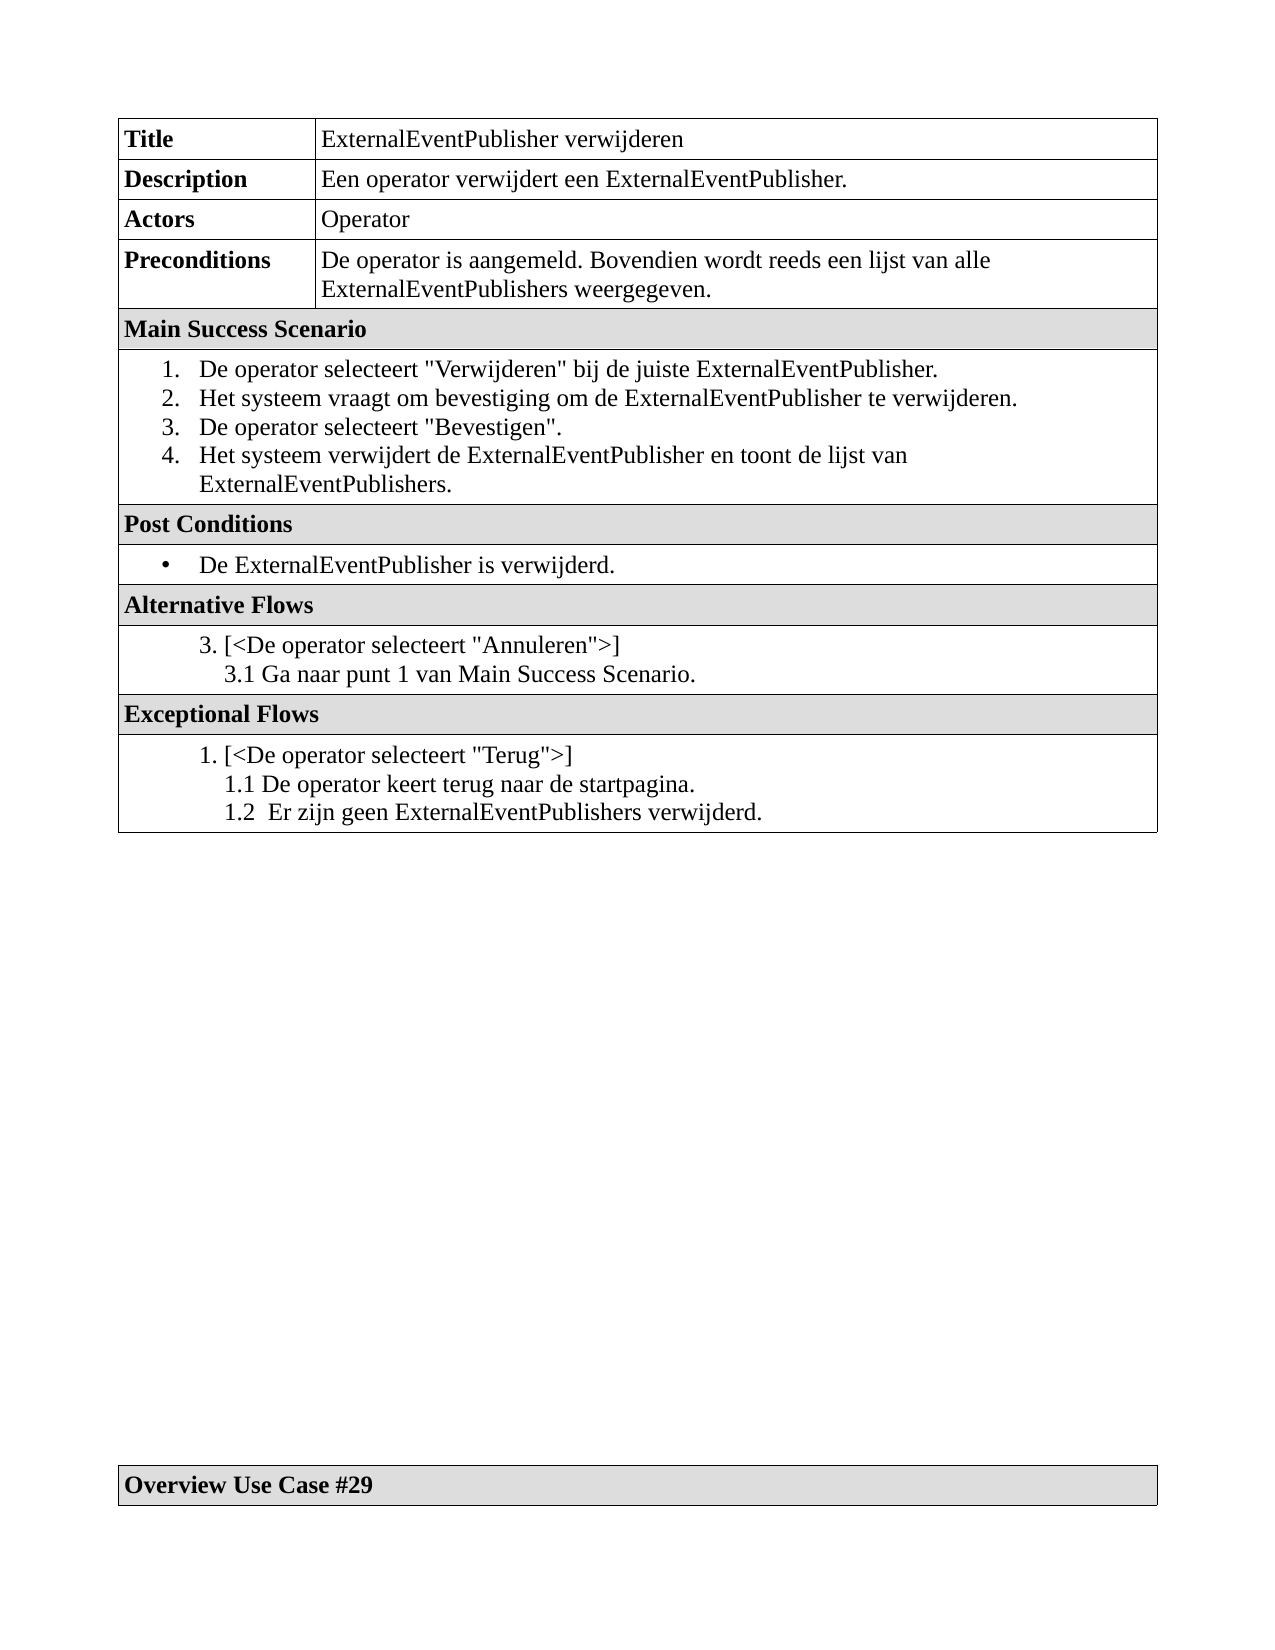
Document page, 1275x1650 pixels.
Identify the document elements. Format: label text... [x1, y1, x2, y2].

table_cell ExternalEventPublisher verwijderen [316, 119, 1157, 158]
table_cell Post Conditions [119, 505, 1157, 544]
table_cell Operator [316, 200, 1157, 239]
table_cell Exceptional Flows [119, 695, 1157, 734]
table_cell Title [119, 119, 315, 158]
table_cell 1. [<De operator selecteert "Terug">] 1.1 De operator keert terug naar de startpagina. 1.2 Er zijn geen ExternalEventPublishers verwijderd. [119, 735, 1157, 832]
table_cell 3. [<De operator selecteert "Annuleren">] 3.1 Ga naar punt 1 van Main Success Scenario. [119, 626, 1157, 694]
table_cell Actors [119, 200, 315, 239]
table_cell De operator is aangemeld. Bovendien wordt reeds een lijst van alle ExternalEventPublishers weergegeven. [316, 240, 1157, 308]
table_cell Alternative Flows [119, 585, 1157, 625]
table_cell Een operator verwijdert een ExternalEventPublisher. [316, 160, 1157, 199]
table_cell De operator selecteert "Verwijderen" bij de juiste ExternalEventPublisher. Het systeem vraagt om bevestiging om de ExternalEventPublisher te verwijderen. De operator selecteert "Bevestigen". Het systeem verwijdert de ExternalEventPublisher en toont de lijst van ExternalEventPublishers. [119, 350, 1157, 504]
table_cell Description [119, 160, 315, 199]
table_cell Main Success Scenario [119, 309, 1157, 348]
table_header Overview Use Case #29 [119, 1466, 1157, 1505]
table_cell De ExternalEventPublisher is verwijderd. [119, 545, 1157, 584]
table_cell Preconditions [119, 240, 315, 308]
